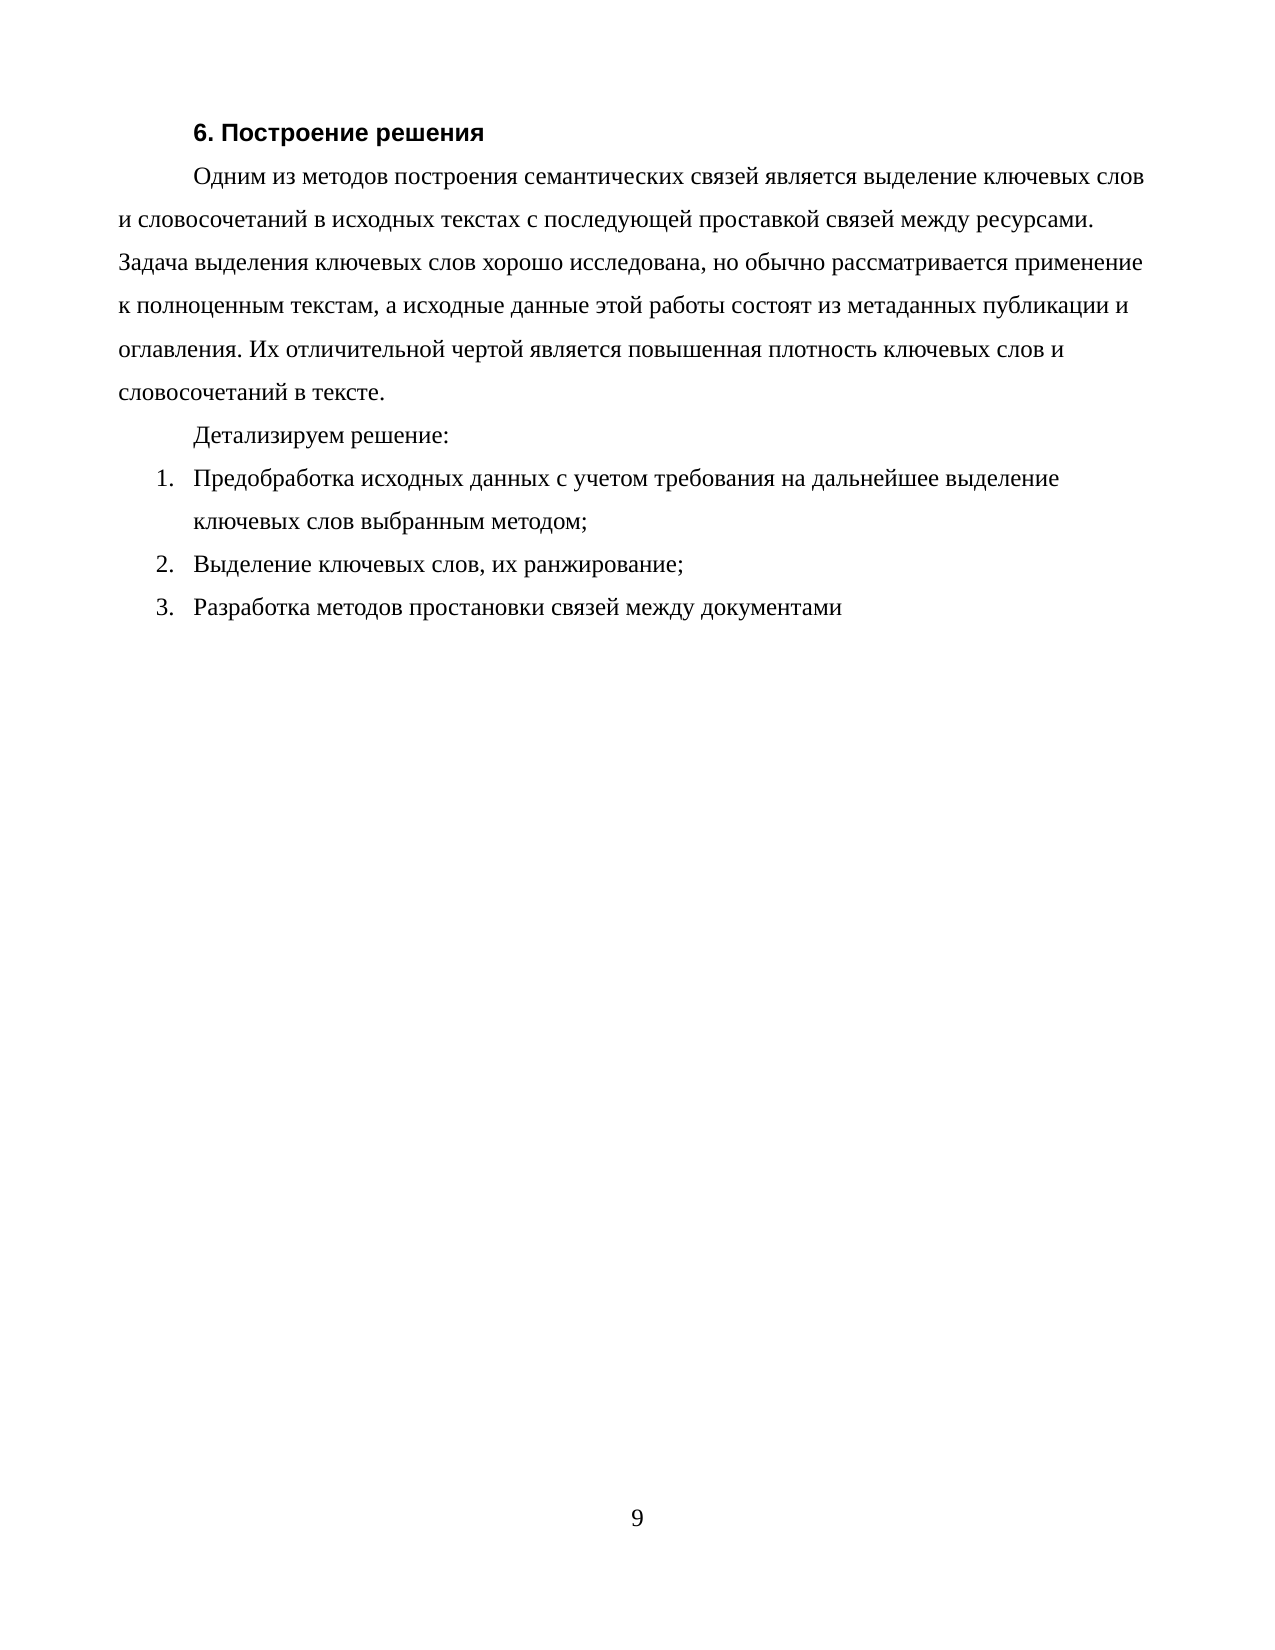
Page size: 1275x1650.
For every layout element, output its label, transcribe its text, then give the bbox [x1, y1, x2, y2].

list Предобработка исходных данных с учетом требования на дальнейшее выделение ключевых слов выбранным методом; [156, 463, 1157, 535]
text Одним из методов построения семантических связей является выделение ключевых слов и словосочетаний в исходных текстах с последующей проставкой связей между ресурсами. Задача выделения ключевых слов хорошо исследована, но обычно рассматривается применение к полноценным текстам, а исходные данные этой работы состоят из метаданных публикации и оглавления. Их отличительной чертой является повышенная плотность ключевых слов и словосочетаний в тексте. [118, 161, 1157, 406]
list Выделение ключевых слов, их ранжирование; [156, 549, 1157, 578]
list Разработка методов простановки связей между документами [156, 592, 1157, 621]
text Детализируем решение: [118, 420, 1157, 449]
subtitle 6. Построение решения [118, 118, 1157, 147]
